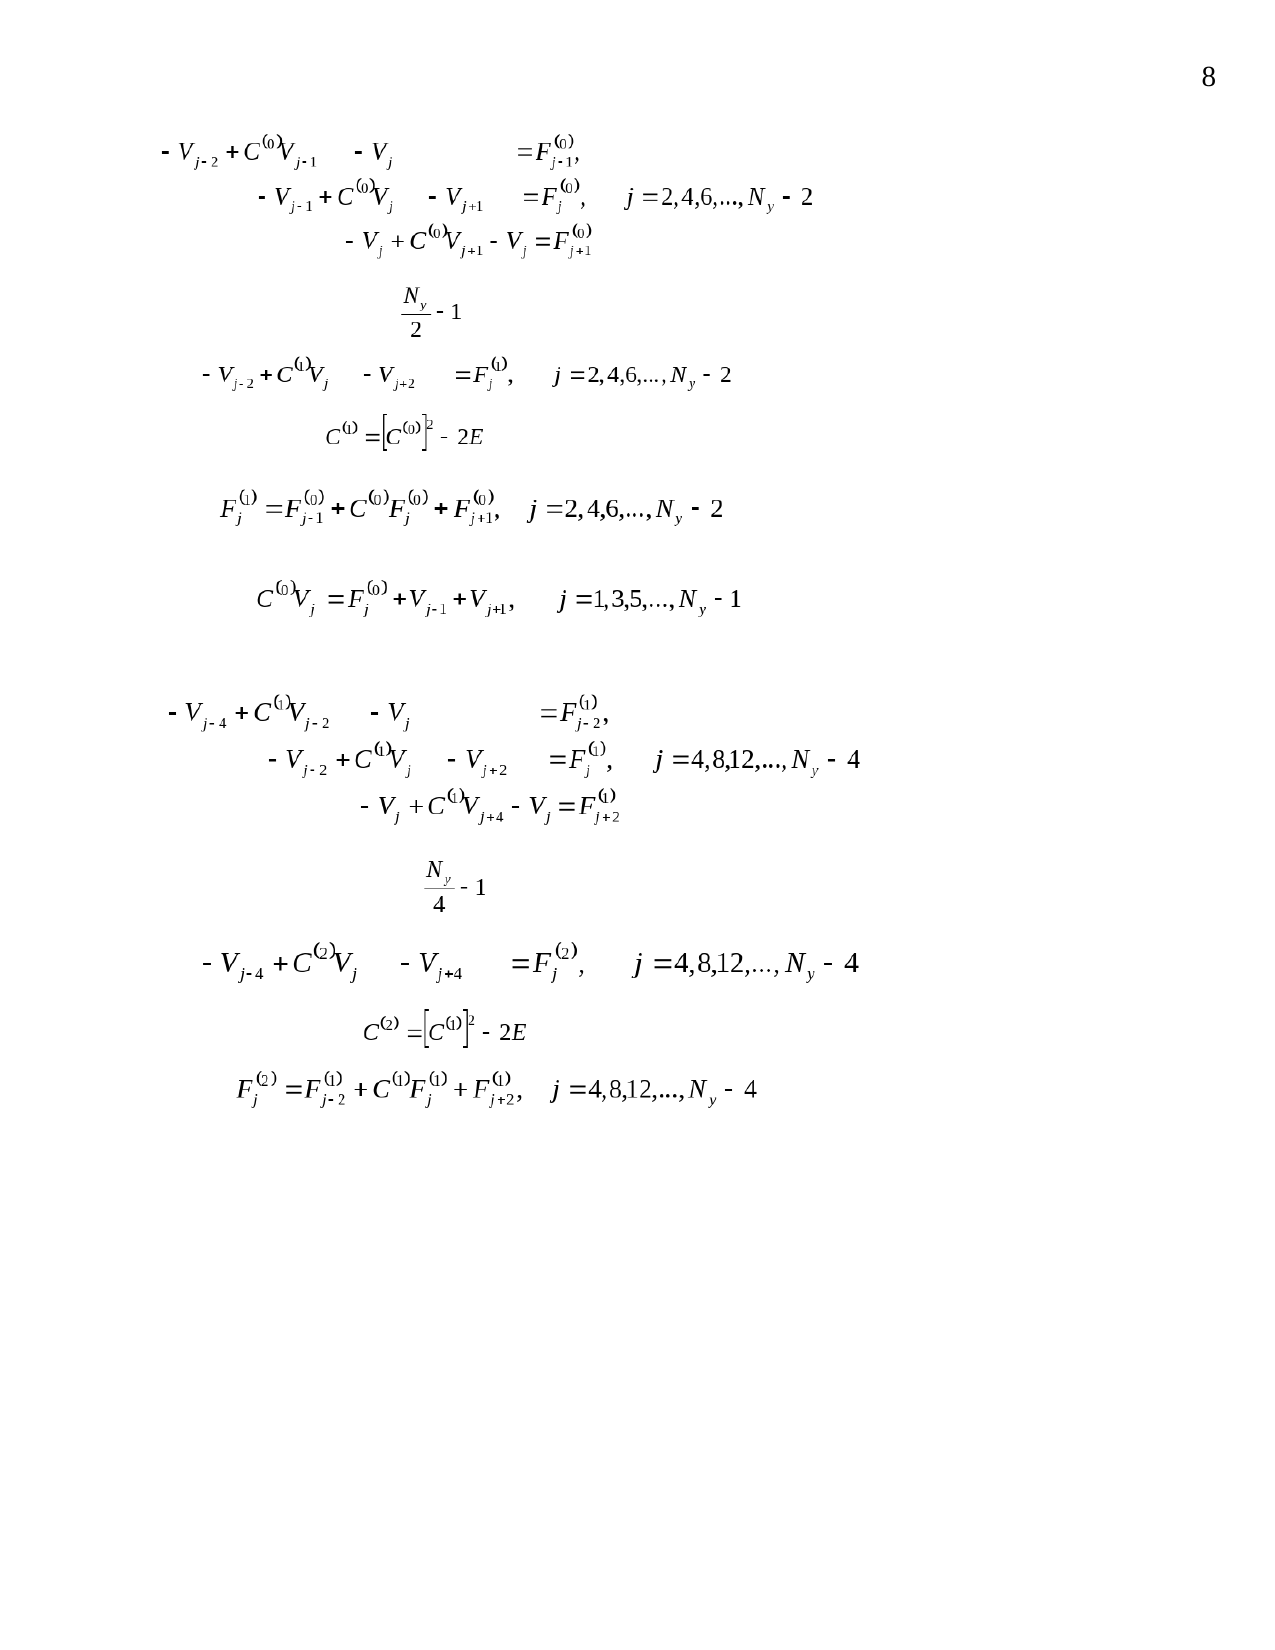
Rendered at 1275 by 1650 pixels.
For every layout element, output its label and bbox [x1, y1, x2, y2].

picture [132, 120, 912, 1142]
